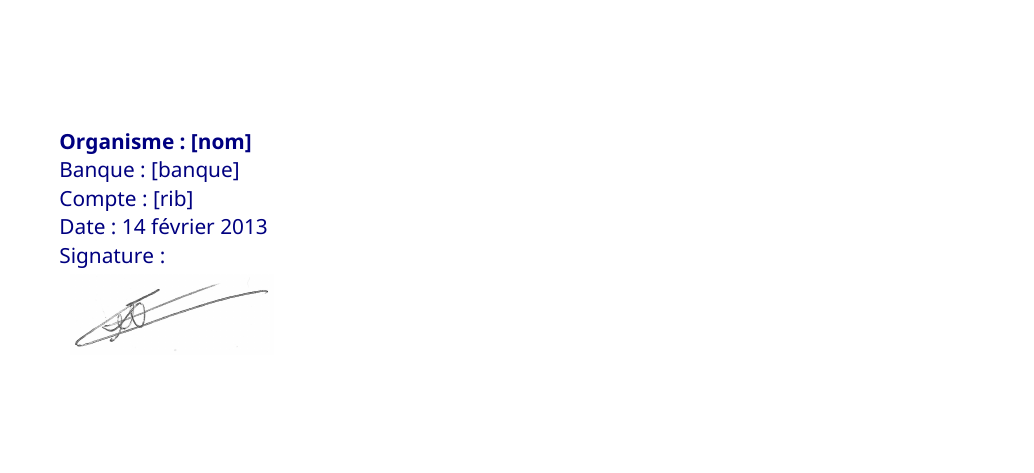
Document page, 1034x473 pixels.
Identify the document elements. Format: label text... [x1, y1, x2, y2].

text Banque : [banque] [59, 156, 974, 184]
picture [70, 274, 275, 355]
text Organisme : [nom] [59, 127, 974, 156]
text Signature : [59, 241, 974, 269]
text Date : 14 février 2013 [59, 212, 974, 241]
text Compte : [rib] [59, 184, 974, 212]
